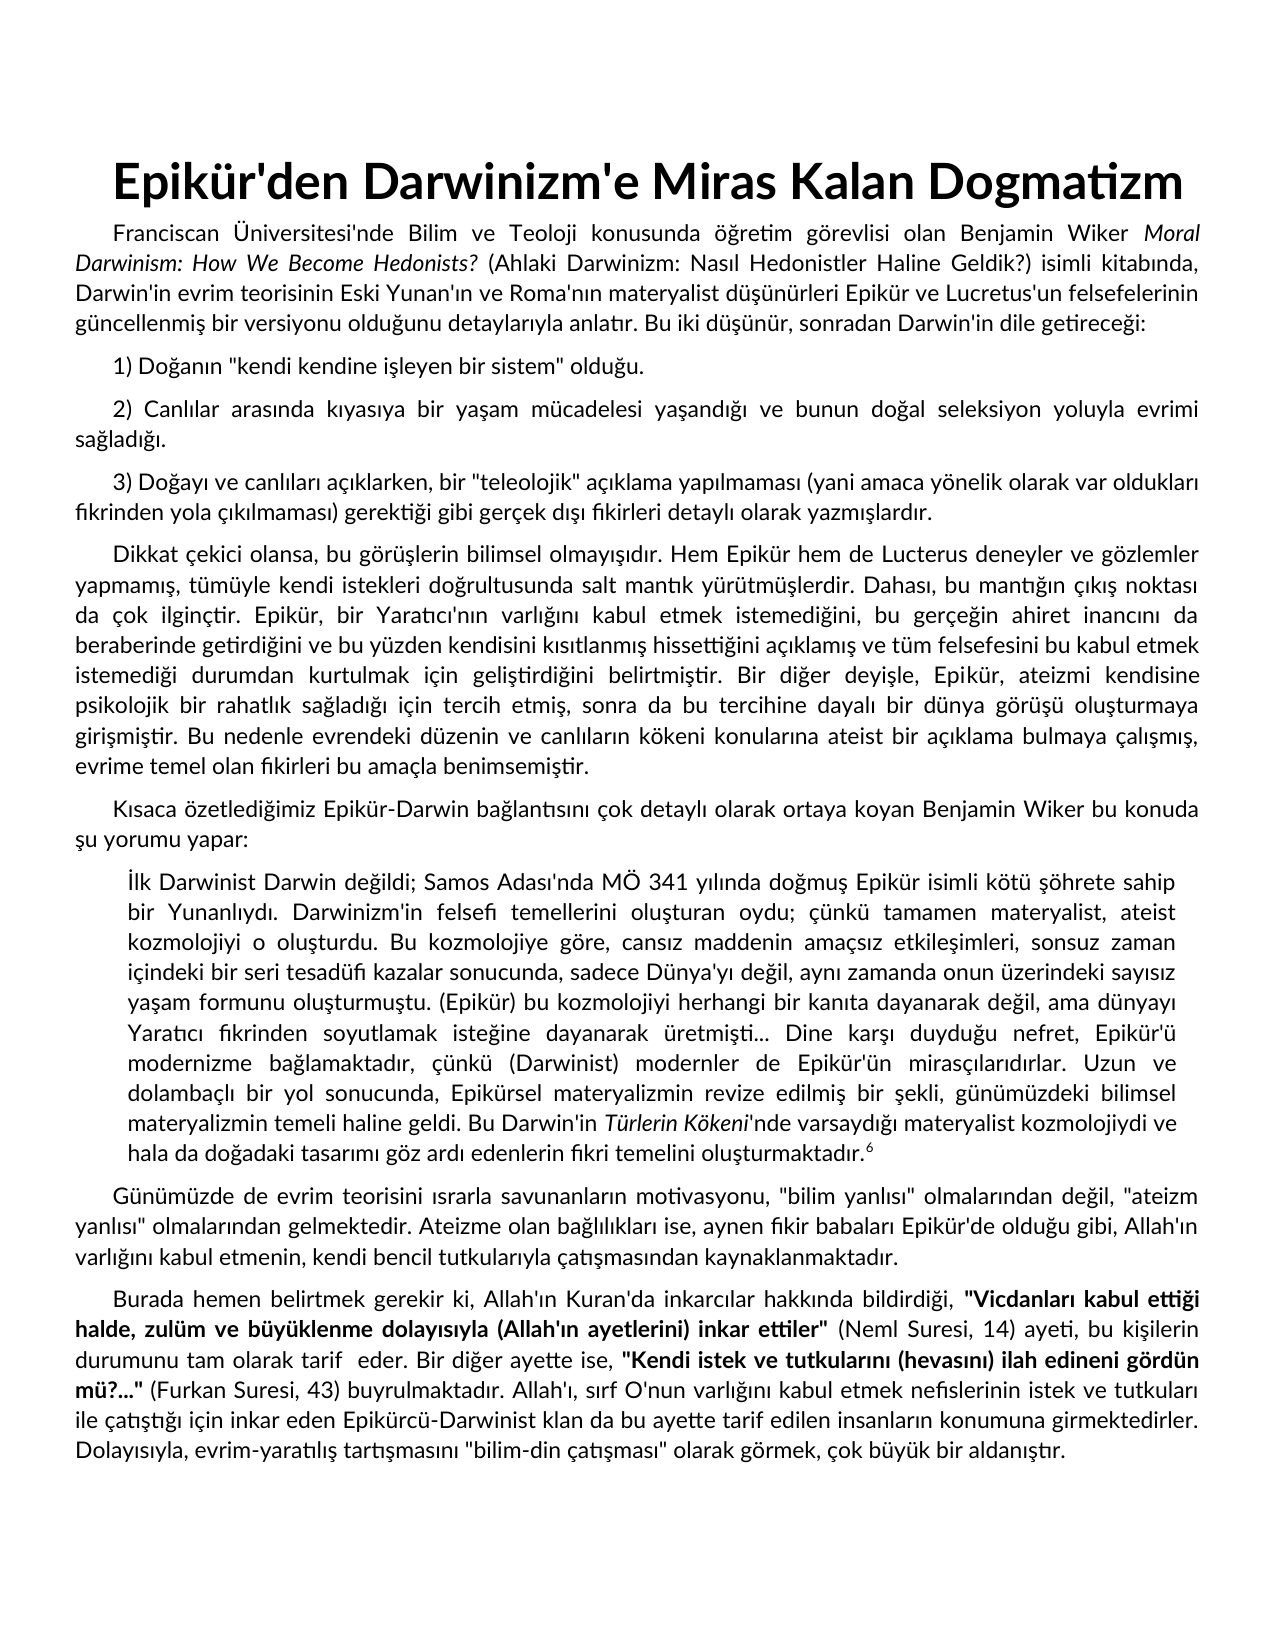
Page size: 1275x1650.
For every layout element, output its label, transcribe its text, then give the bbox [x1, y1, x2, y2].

text 2) Canlılar arasında kıyasıya bir yaşam mücadelesi yaşandığı ve bunun doğal seleksiyon yoluyla evrimi sağladığı. [75, 394, 1200, 452]
text Dikkat çekici olansa, bu görüşlerin bilimsel olmayışıdır. Hem Epikür hem de Lucterus deneyler ve gözlemler yapmamış, tümüyle kendi istekleri doğrultusunda salt mantık yürütmüşlerdir. Dahası, bu mantığın çıkış noktası da çok ilginçtir. Epikür, bir Yaratıcı'nın varlığını kabul etmek istemediğini, bu gerçeğin ahiret inancını da beraberinde getirdiğini ve bu yüzden kendisini kısıtlanmış hissettiğini açıklamış ve tüm felsefesini bu kabul etmek istemediği durumdan kurtulmak için geliştirdiğini belirtmiştir. Bir diğer deyişle, Epikür, ateizmi kendisine psikolojik bir rahatlık sağladığı için tercih etmiş, sonra da bu tercihine dayalı bir dünya görüşü oluşturmaya girişmiştir. Bu nedenle evrendeki düzenin ve canlıların kökeni konularına ateist bir açıklama bulmaya çalışmış, evrime temel olan fikirleri bu amaçla benimsemiştir. [75, 540, 1200, 779]
text Burada hemen belirtmek gerekir ki, Allah'ın Kuran'da inkarcılar hakkında bildirdiği, "Vicdanları kabul ettiği halde, zulüm ve büyüklenme dolayısıyla (Allah'ın ayetlerini) inkar ettiler" (Neml Suresi, 14) ayeti, bu kişilerin durumunu tam olarak tarif eder. Bir diğer ayette ise, "Kendi istek ve tutkularını (hevasını) ilah edineni gördün mü?..." (Furkan Suresi, 43) buyrulmaktadır. Allah'ı, sırf O'nun varlığını kabul etmek nefislerinin istek ve tutkuları ile çatıştığı için inkar eden Epikürcü-Darwinist klan da bu ayette tarif edilen insanların konumuna girmektedirler. Dolayısıyla, evrim-yaratılış tartışmasını "bilim-din çatışması" olarak görmek, çok büyük bir aldanıştır. [75, 1285, 1200, 1463]
text 1) Doğanın "kendi kendine işleyen bir sistem" olduğu. [75, 352, 1200, 379]
subtitle Epikür'den Darwinizm'e Miras Kalan Dogmatizm [112, 150, 1200, 210]
text Franciscan Üniversitesi'nde Bilim ve Teoloji konusunda öğretim görevlisi olan Benjamin Wiker Moral Darwinism: How We Become Hedonists? (Ahlaki Darwinizm: Nasıl Hedonistler Haline Geldik?) isimli kitabında, Darwin'in evrim teorisinin Eski Yunan'ın ve Roma'nın materyalist düşünürleri Epikür ve Lucretus'un felsefelerinin güncellenmiş bir versiyonu olduğunu detaylarıyla anlatır. Bu iki düşünür, sonradan Darwin'in dile getireceği: [75, 218, 1200, 336]
text Günümüzde de evrim teorisini ısrarla savunanların motivasyonu, "bilim yanlısı" olmalarından değil, "ateizm yanlısı" olmalarından gelmektedir. Ateizme olan bağlılıkları ise, aynen fikir babaları Epikür'de olduğu gibi, Allah'ın varlığını kabul etmenin, kendi bencil tutkularıyla çatışmasından kaynaklanmaktadır. [75, 1182, 1200, 1270]
text İlk Darwinist Darwin değildi; Samos Adası'nda MÖ 341 yılında doğmuş Epikür isimli kötü şöhrete sahip bir Yunanlıydı. Darwinizm'in felsefi temellerini oluşturan oydu; çünkü tamamen materyalist, ateist kozmolojiyi o oluşturdu. Bu kozmolojiye göre, cansız maddenin amaçsız etkileşimleri, sonsuz zaman içindeki bir seri tesadüfi kazalar sonucunda, sadece Dünya'yı değil, aynı zamanda onun üzerindeki sayısız yaşam formunu oluşturmuştu. (Epikür) bu kozmolojiyi herhangi bir kanıta dayanarak değil, ama dünyayı Yaratıcı fikrinden soyutlamak isteğine dayanarak üretmişti... Dine karşı duyduğu nefret, Epikür'ü modernizme bağlamaktadır, çünkü (Darwinist) modernler de Epikür'ün mirasçılarıdırlar. Uzun ve dolambaçlı bir yol sonucunda, Epikürsel materyalizmin revize edilmiş bir şekli, günümüzdeki bilimsel materyalizmin temeli haline geldi. Bu Darwin'in Türlerin Kökeni'nde varsaydığı materyalist kozmolojiydi ve hala da doğadaki tasarımı göz ardı edenlerin fikri temelini oluşturmaktadır.6 [127, 867, 1177, 1167]
text 3) Doğayı ve canlıları açıklarken, bir "teleolojik" açıklama yapılmaması (yani amaca yönelik olarak var oldukları fikrinden yola çıkılmaması) gerektiği gibi gerçek dışı fikirleri detaylı olarak yazmışlardır. [75, 467, 1200, 525]
text Kısaca özetlediğimiz Epikür-Darwin bağlantısını çok detaylı olarak ortaya koyan Benjamin Wiker bu konuda şu yorumu yapar: [75, 794, 1200, 852]
